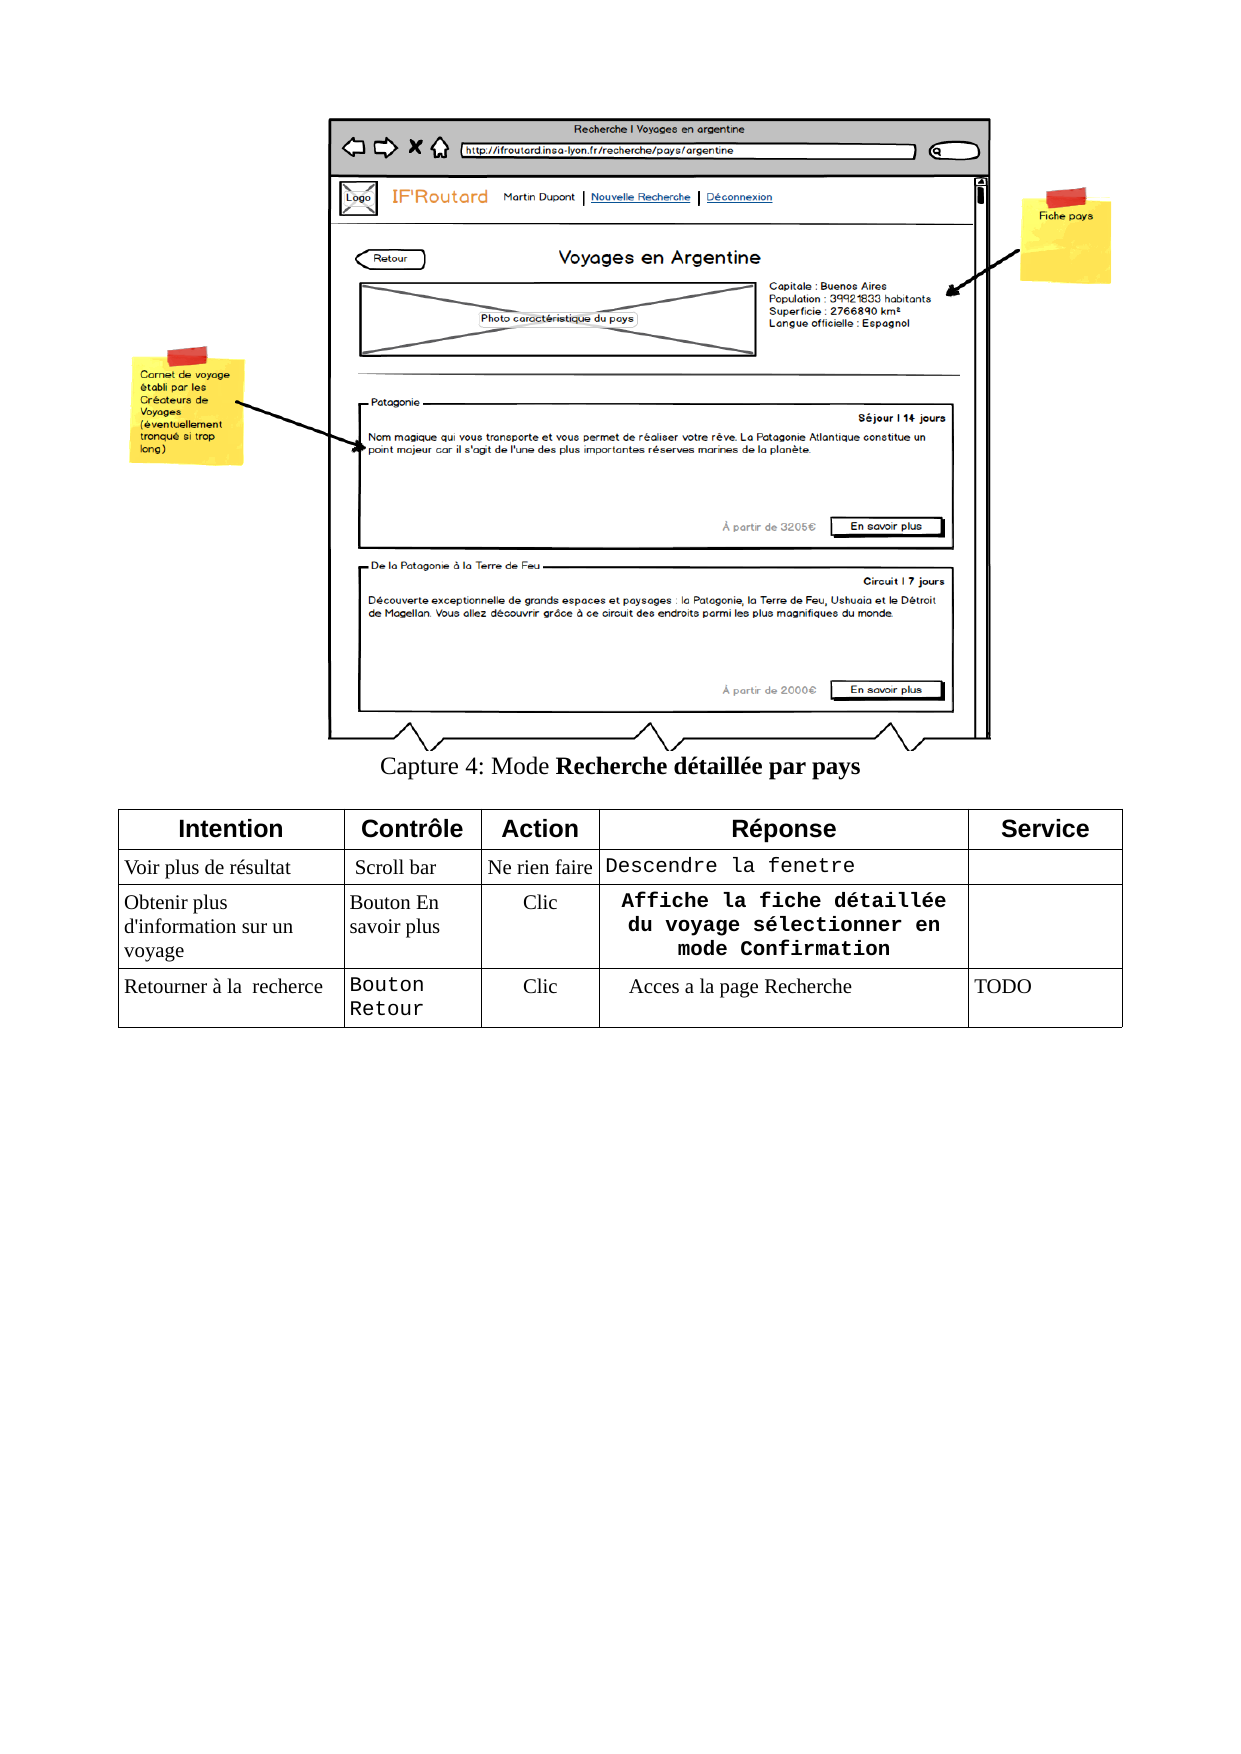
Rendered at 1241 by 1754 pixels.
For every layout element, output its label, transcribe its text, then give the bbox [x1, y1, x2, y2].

table_cell Acces a la page Recherche [600, 969, 968, 1027]
table_cell Bouton Retour [345, 969, 481, 1027]
table_cell Retourner à la recherce [119, 969, 344, 1027]
table_cell Clic [482, 885, 599, 968]
table_header Réponse [600, 810, 968, 849]
table_header Action [482, 810, 599, 849]
table_cell Clic [482, 969, 599, 1027]
table_header Intention [119, 810, 344, 849]
table_cell Ne rien faire [482, 850, 599, 884]
table_header Contrôle [345, 810, 481, 849]
text Capture 4: Mode Recherche détaillée par pays [129, 751, 1111, 780]
table_cell TODO [969, 969, 1122, 1027]
table_cell Voir plus de résultat [119, 850, 344, 884]
table_cell Affiche la fiche détaillée du voyage sélectionner en mode Confirmation [600, 885, 968, 968]
table_cell Obtenir plus d'information sur un voyage [119, 885, 344, 968]
table_cell Scroll bar [345, 850, 481, 884]
table_cell [969, 885, 1122, 968]
table_cell [969, 850, 1122, 884]
table_cell Bouton En savoir plus [345, 885, 481, 968]
table_header Service [969, 810, 1122, 849]
table_cell Descendre la fenetre [600, 850, 968, 884]
